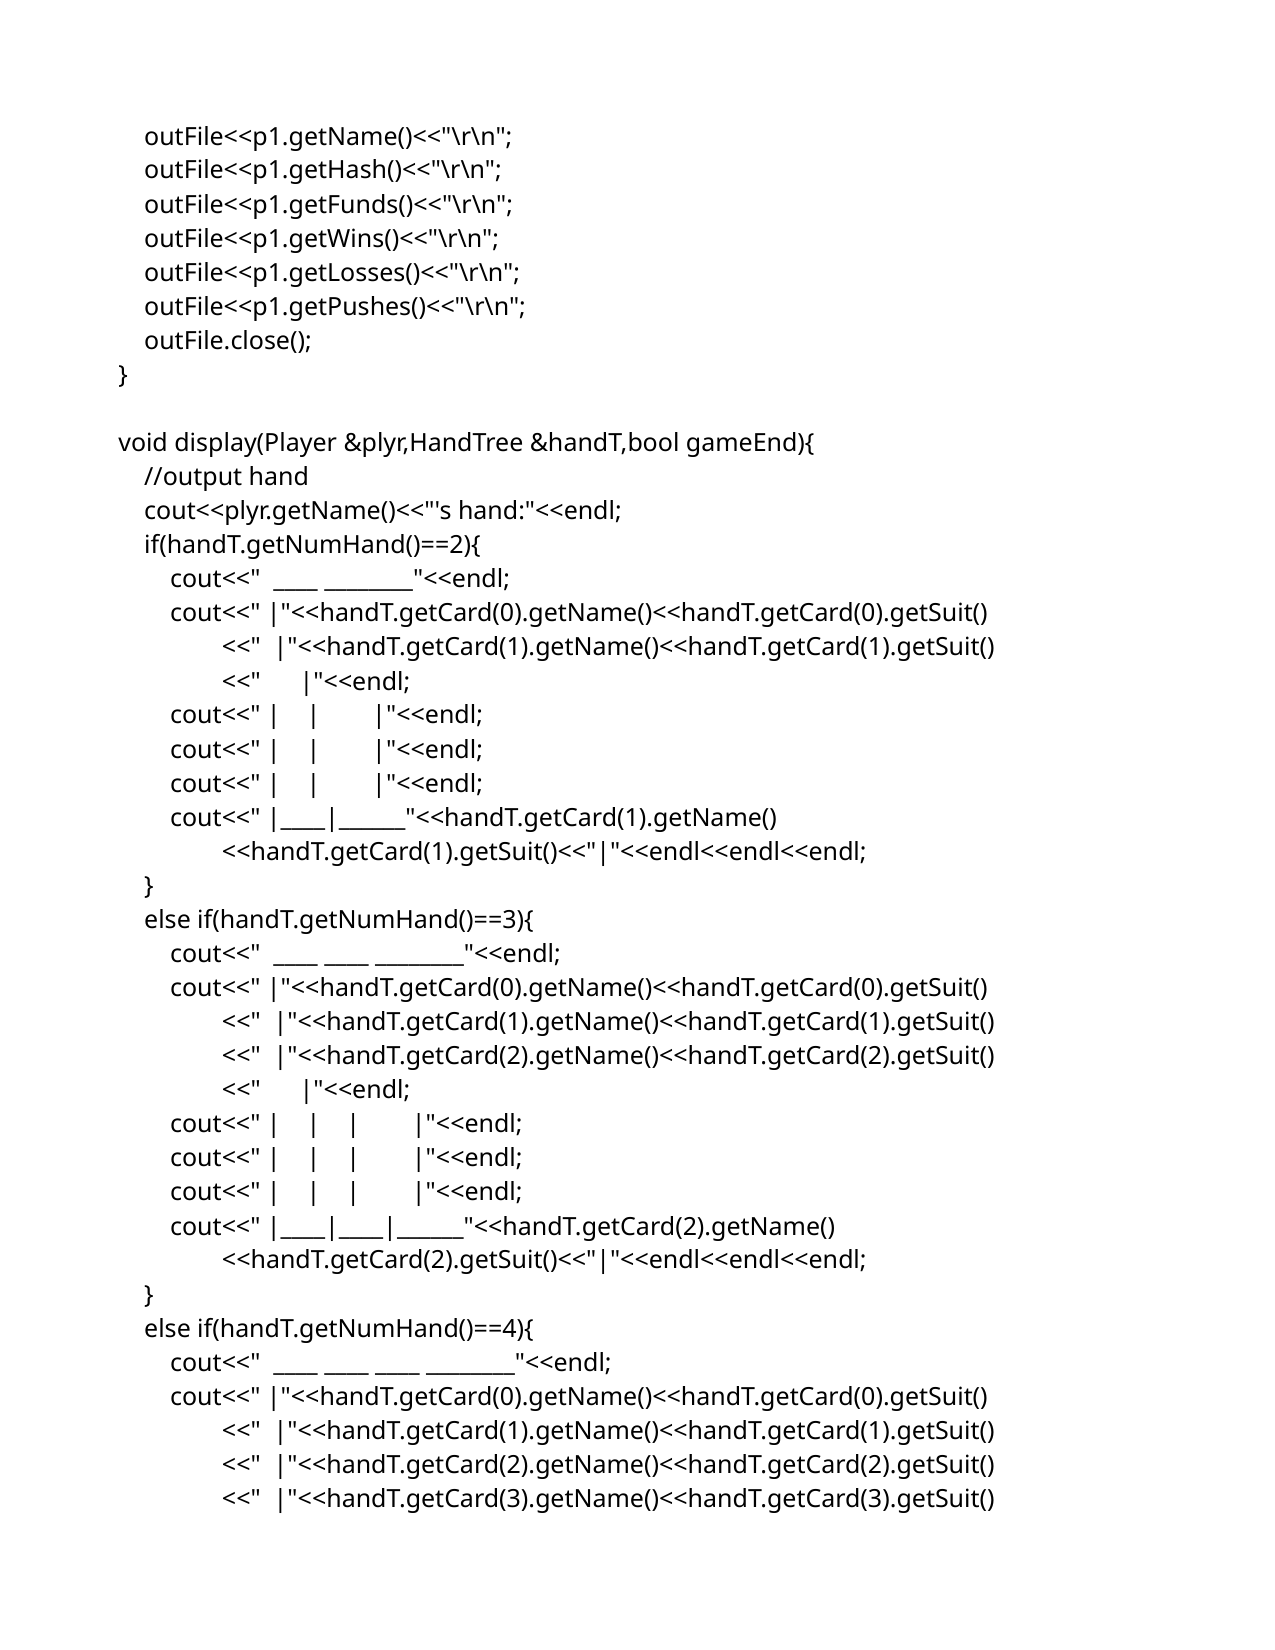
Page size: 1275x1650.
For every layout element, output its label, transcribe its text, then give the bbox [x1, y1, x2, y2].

text cout<<" |"<<handT.getCard(0).getName()<<handT.getCard(0).getSuit() [118, 970, 1157, 1004]
text <<" |"<<handT.getCard(2).getName()<<handT.getCard(2).getSuit() [118, 1447, 1157, 1481]
text <<handT.getCard(2).getSuit()<<"|"<<endl<<endl<<endl; [118, 1242, 1157, 1276]
text cout<<plyr.getName()<<"'s hand:"<<endl; [118, 493, 1157, 527]
text } [118, 357, 1157, 391]
text cout<<" ____ ____ ________"<<endl; [118, 936, 1157, 970]
text cout<<" ____ ____ ____ ________"<<endl; [118, 1344, 1157, 1378]
text cout<<" |"<<handT.getCard(0).getName()<<handT.getCard(0).getSuit() [118, 1378, 1157, 1412]
text <<" |"<<handT.getCard(3).getName()<<handT.getCard(3).getSuit() [118, 1481, 1157, 1515]
text cout<<" ____ ________"<<endl; [118, 561, 1157, 595]
text else if(handT.getNumHand()==3){ [118, 902, 1157, 936]
text <<" |"<<handT.getCard(1).getName()<<handT.getCard(1).getSuit() [118, 629, 1157, 663]
text <<" |"<<handT.getCard(1).getName()<<handT.getCard(1).getSuit() [118, 1004, 1157, 1038]
text cout<<" | | | |"<<endl; [118, 1106, 1157, 1140]
text cout<<" | | | |"<<endl; [118, 1140, 1157, 1174]
text outFile<<p1.getPushes()<<"\r\n"; [118, 288, 1157, 322]
text outFile<<p1.getWins()<<"\r\n"; [118, 220, 1157, 254]
text void display(Player &plyr,HandTree &handT,bool gameEnd){ [118, 425, 1157, 459]
text <<" |"<<endl; [118, 663, 1157, 697]
text } [118, 1276, 1157, 1310]
text <<" |"<<handT.getCard(2).getName()<<handT.getCard(2).getSuit() [118, 1038, 1157, 1072]
text cout<<" | | |"<<endl; [118, 731, 1157, 765]
text outFile.close(); [118, 322, 1157, 357]
text outFile<<p1.getHash()<<"\r\n"; [118, 152, 1157, 186]
text cout<<" |____|____|______"<<handT.getCard(2).getName() [118, 1208, 1157, 1242]
text if(handT.getNumHand()==2){ [118, 527, 1157, 561]
text cout<<" |"<<handT.getCard(0).getName()<<handT.getCard(0).getSuit() [118, 595, 1157, 629]
text //output hand [118, 459, 1157, 493]
text outFile<<p1.getLosses()<<"\r\n"; [118, 254, 1157, 288]
text cout<<" |____|______"<<handT.getCard(1).getName() [118, 799, 1157, 833]
text <<" |"<<endl; [118, 1072, 1157, 1106]
text outFile<<p1.getName()<<"\r\n"; [118, 118, 1157, 152]
text cout<<" | | | |"<<endl; [118, 1174, 1157, 1208]
text cout<<" | | |"<<endl; [118, 765, 1157, 799]
text <<" |"<<handT.getCard(1).getName()<<handT.getCard(1).getSuit() [118, 1412, 1157, 1447]
text <<handT.getCard(1).getSuit()<<"|"<<endl<<endl<<endl; [118, 833, 1157, 867]
text cout<<" | | |"<<endl; [118, 697, 1157, 731]
text else if(handT.getNumHand()==4){ [118, 1310, 1157, 1344]
text outFile<<p1.getFunds()<<"\r\n"; [118, 186, 1157, 220]
text } [118, 867, 1157, 902]
